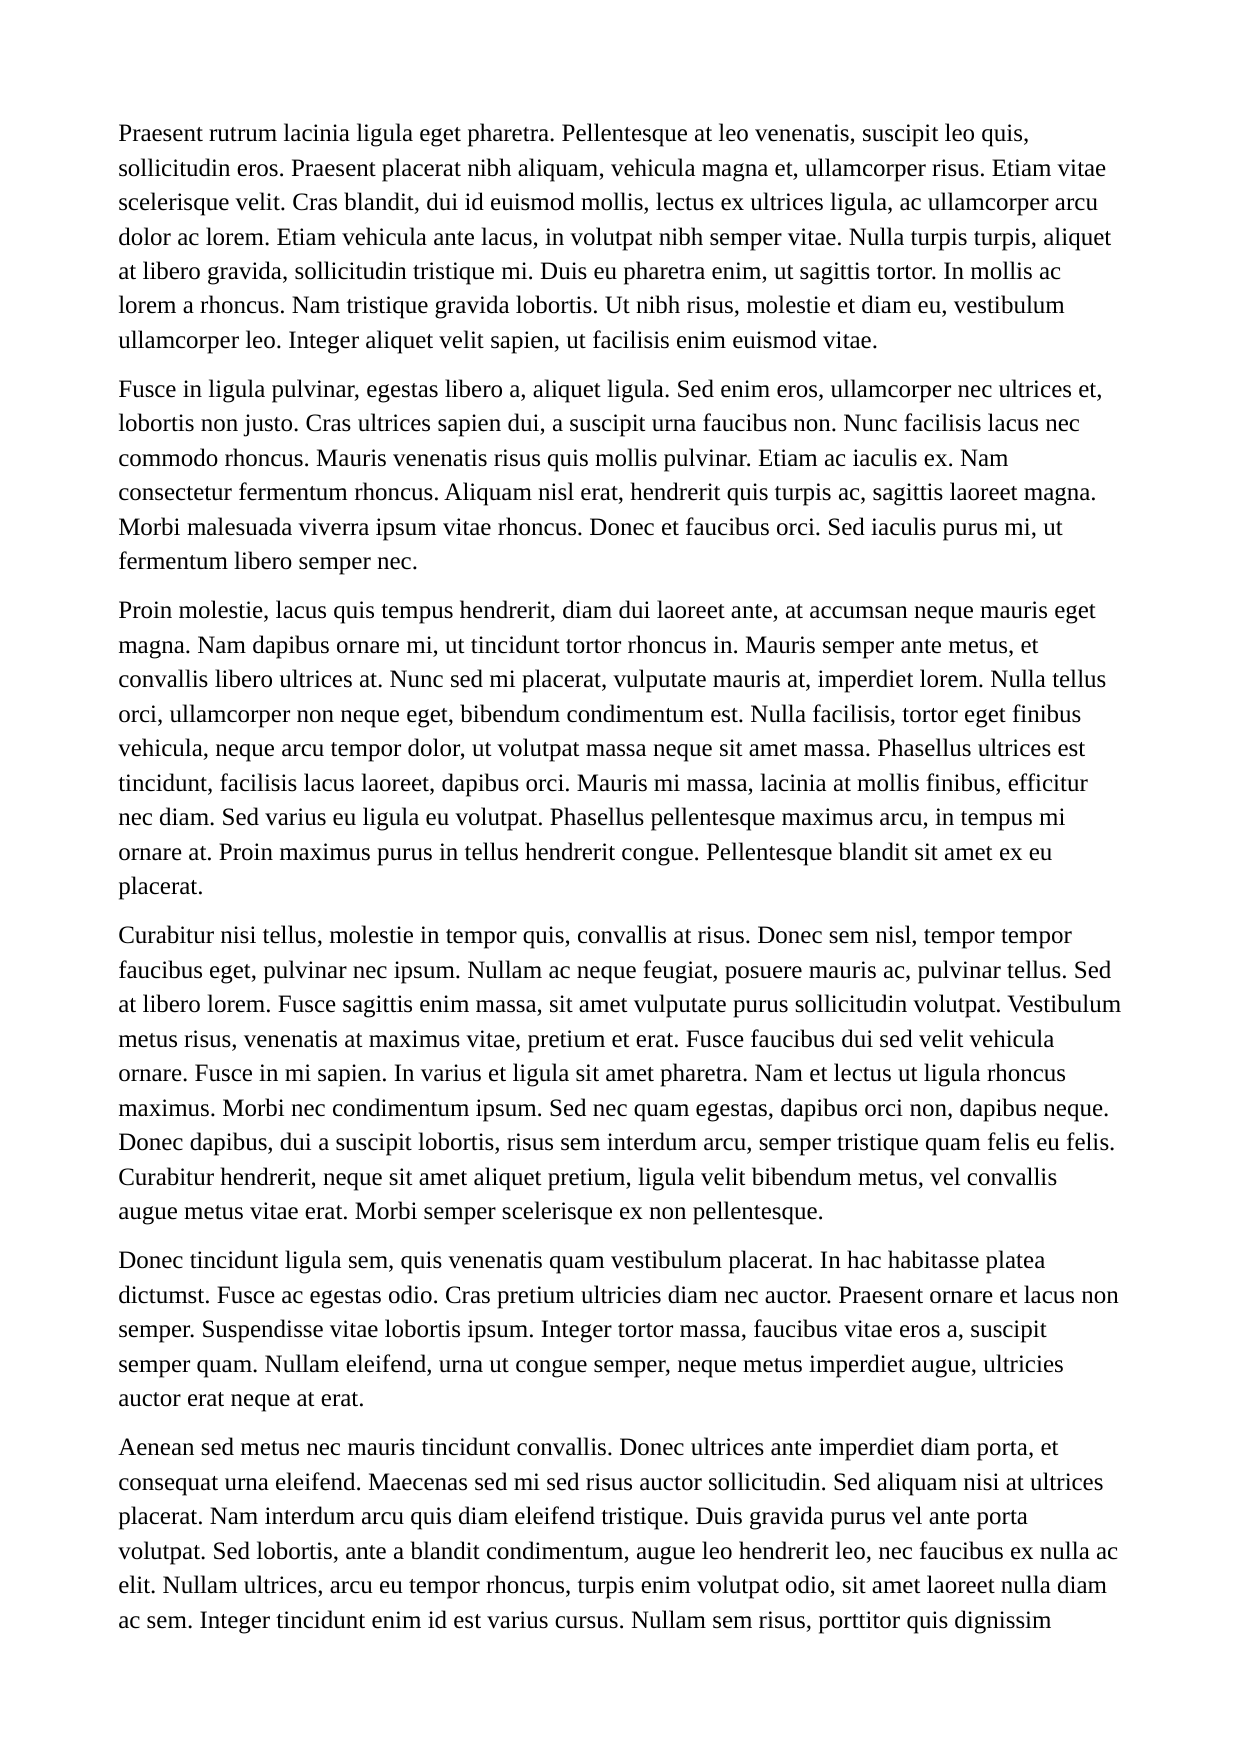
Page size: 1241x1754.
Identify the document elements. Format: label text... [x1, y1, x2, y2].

text Praesent rutrum lacinia ligula eget pharetra. Pellentesque at leo venenatis, suscipit leo quis, sollicitudin eros. Praesent placerat nibh aliquam, vehicula magna et, ullamcorper risus. Etiam vitae scelerisque velit. Cras blandit, dui id euismod mollis, lectus ex ultrices ligula, ac ullamcorper arcu dolor ac lorem. Etiam vehicula ante lacus, in volutpat nibh semper vitae. Nulla turpis turpis, aliquet at libero gravida, sollicitudin tristique mi. Duis eu pharetra enim, ut sagittis tortor. In mollis ac lorem a rhoncus. Nam tristique gravida lobortis. Ut nibh risus, molestie et diam eu, vestibulum ullamcorper leo. Integer aliquet velit sapien, ut facilisis enim euismod vitae. [118, 118, 1122, 354]
text Donec tincidunt ligula sem, quis venenatis quam vestibulum placerat. In hac habitasse platea dictumst. Fusce ac egestas odio. Cras pretium ultricies diam nec auctor. Praesent ornare et lacus non semper. Suspendisse vitae lobortis ipsum. Integer tortor massa, faucibus vitae eros a, suscipit semper quam. Nullam eleifend, urna ut congue semper, neque metus imperdiet augue, ultricies auctor erat neque at erat. [118, 1245, 1122, 1412]
text Curabitur nisi tellus, molestie in tempor quis, convallis at risus. Donec sem nisl, tempor tempor faucibus eget, pulvinar nec ipsum. Nullam ac neque feugiat, posuere mauris ac, pulvinar tellus. Sed at libero lorem. Fusce sagittis enim massa, sit amet vulputate purus sollicitudin volutpat. Vestibulum metus risus, venenatis at maximus vitae, pretium et erat. Fusce faucibus dui sed velit vehicula ornare. Fusce in mi sapien. In varius et ligula sit amet pharetra. Nam et lectus ut ligula rhoncus maximus. Morbi nec condimentum ipsum. Sed nec quam egestas, dapibus orci non, dapibus neque. Donec dapibus, dui a suscipit lobortis, risus sem interdum arcu, semper tristique quam felis eu felis. Curabitur hendrerit, neque sit amet aliquet pretium, ligula velit bibendum metus, vel convallis augue metus vitae erat. Morbi semper scelerisque ex non pellentesque. [118, 920, 1122, 1225]
text Aenean sed metus nec mauris tincidunt convallis. Donec ultrices ante imperdiet diam porta, et consequat urna eleifend. Maecenas sed mi sed risus auctor sollicitudin. Sed aliquam nisi at ultrices placerat. Nam interdum arcu quis diam eleifend tristique. Duis gravida purus vel ante porta volutpat. Sed lobortis, ante a blandit condimentum, augue leo hendrerit leo, nec faucibus ex nulla ac elit. Nullam ultrices, arcu eu tempor rhoncus, turpis enim volutpat odio, sit amet laoreet nulla diam ac sem. Integer tincidunt enim id est varius cursus. Nullam sem risus, porttitor quis dignissim [118, 1432, 1122, 1633]
text Fusce in ligula pulvinar, egestas libero a, aliquet ligula. Sed enim eros, ullamcorper nec ultrices et, lobortis non justo. Cras ultrices sapien dui, a suscipit urna faucibus non. Nunc facilisis lacus nec commodo rhoncus. Mauris venenatis risus quis mollis pulvinar. Etiam ac iaculis ex. Nam consectetur fermentum rhoncus. Aliquam nisl erat, hendrerit quis turpis ac, sagittis laoreet magna. Morbi malesuada viverra ipsum vitae rhoncus. Donec et faucibus orci. Sed iaculis purus mi, ut fermentum libero semper nec. [118, 374, 1122, 575]
text Proin molestie, lacus quis tempus hendrerit, diam dui laoreet ante, at accumsan neque mauris eget magna. Nam dapibus ornare mi, ut tincidunt tortor rhoncus in. Mauris semper ante metus, et convallis libero ultrices at. Nunc sed mi placerat, vulputate mauris at, imperdiet lorem. Nulla tellus orci, ullamcorper non neque eget, bibendum condimentum est. Nulla facilisis, tortor eget finibus vehicula, neque arcu tempor dolor, ut volutpat massa neque sit amet massa. Phasellus ultrices est tincidunt, facilisis lacus laoreet, dapibus orci. Mauris mi massa, lacinia at mollis finibus, efficitur nec diam. Sed varius eu ligula eu volutpat. Phasellus pellentesque maximus arcu, in tempus mi ornare at. Proin maximus purus in tellus hendrerit congue. Pellentesque blandit sit amet ex eu placerat. [118, 596, 1122, 900]
